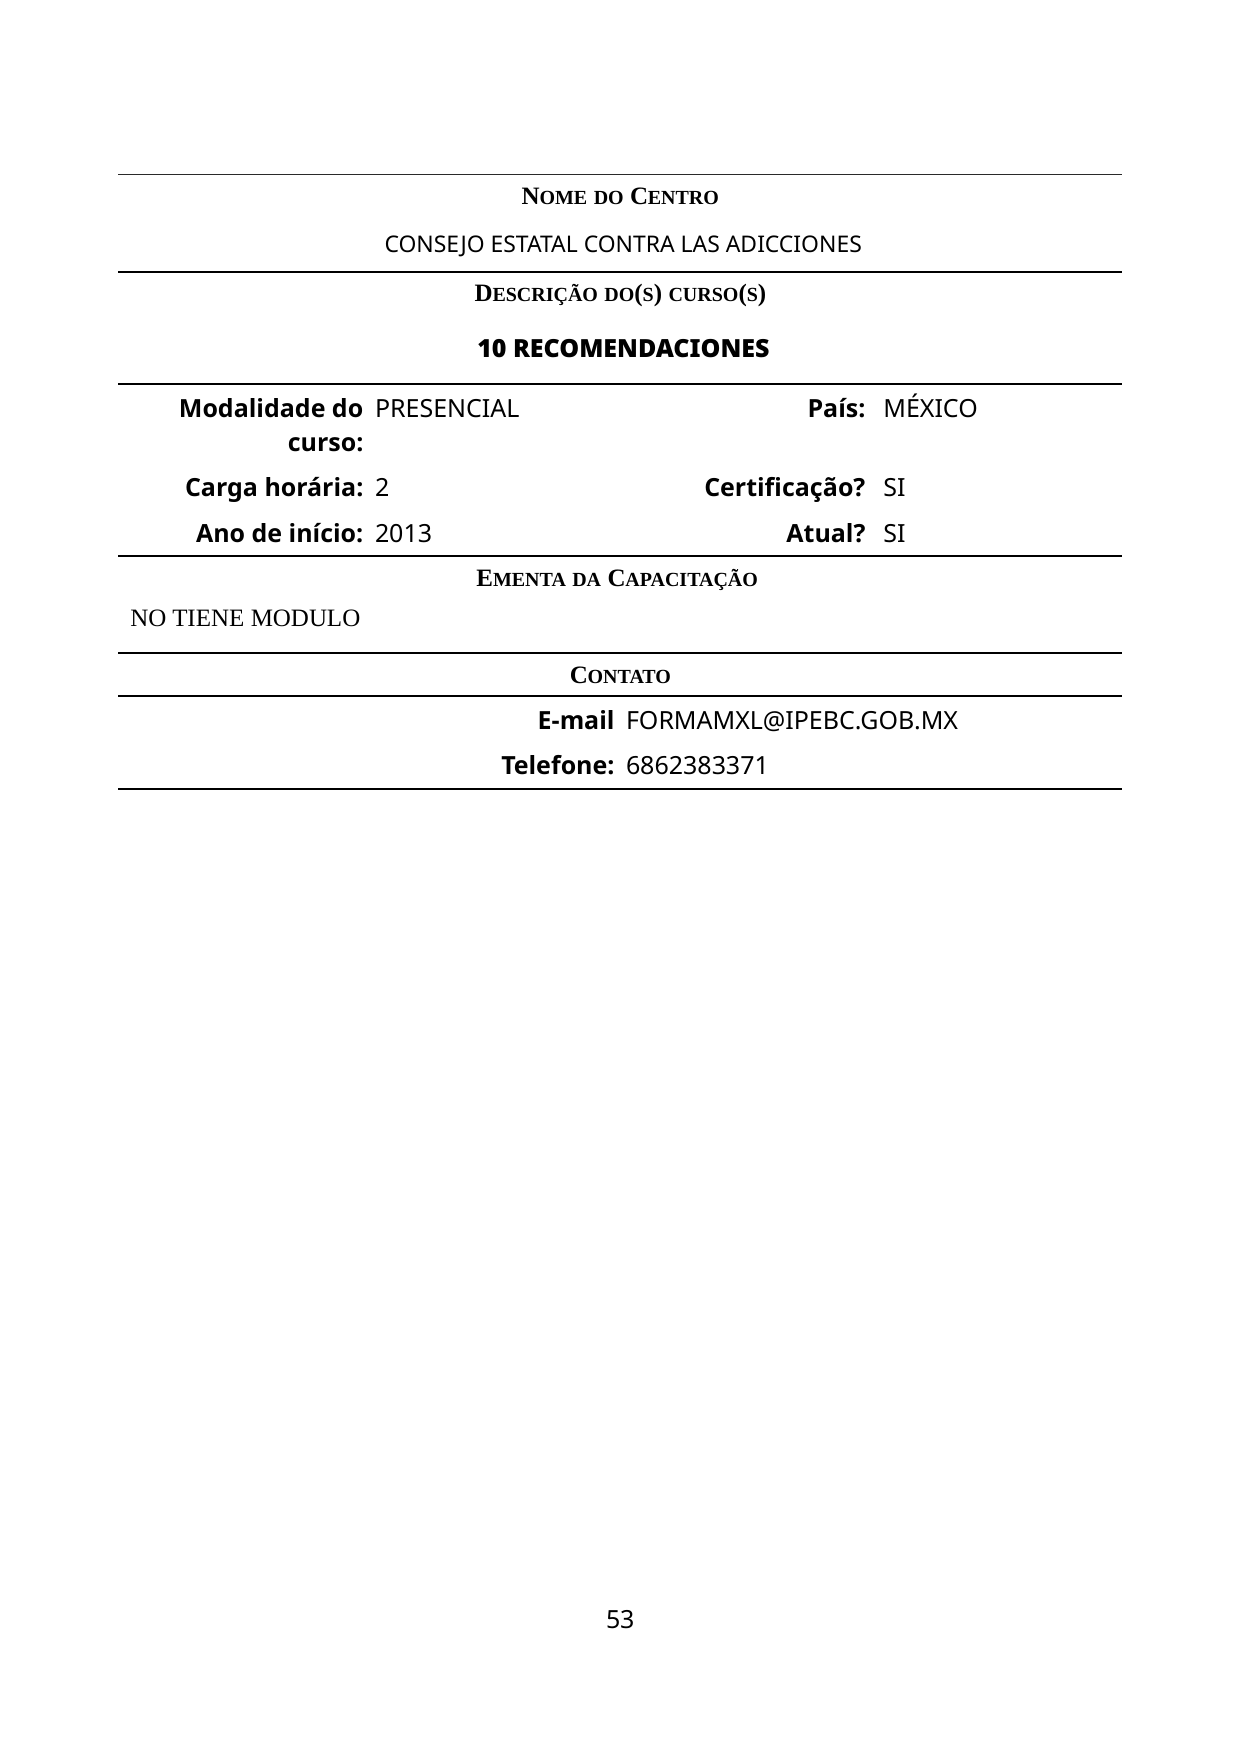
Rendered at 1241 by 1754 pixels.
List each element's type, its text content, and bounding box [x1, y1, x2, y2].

table_cell Contato [118, 654, 1122, 694]
table_cell Ementa da Capacitação [118, 557, 1122, 597]
table_cell Ano de início: [118, 510, 369, 555]
table_cell PRESENCIAL [369, 385, 620, 464]
table_header Nome do Centro [118, 176, 1122, 216]
table_cell 6862383371 [620, 742, 1122, 788]
table_cell Carga horária: [118, 464, 369, 509]
table_cell 2 [369, 464, 620, 509]
table_cell FORMAMXL@IPEBC.GOB.MX [620, 697, 1122, 742]
table_cell País: [620, 385, 871, 464]
table_cell E-mail [118, 697, 620, 742]
table_cell Descrição do(s) curso(s) [118, 273, 1122, 313]
table_cell Certificação? [620, 464, 871, 509]
table_cell NO TIENE MODULO [118, 598, 1122, 652]
table_cell MÉXICO [871, 385, 1122, 464]
table_cell SI [871, 464, 1122, 509]
table_cell Telefone: [118, 742, 620, 788]
table_cell 2013 [369, 510, 620, 555]
table_cell SI [871, 510, 1122, 555]
table_cell 10 RECOMENDACIONES [118, 313, 1122, 382]
table_cell Atual? [620, 510, 871, 555]
table_cell CONSEJO ESTATAL CONTRA LAS ADICCIONES [118, 216, 1122, 271]
table_cell Modalidade do curso: [118, 385, 369, 464]
